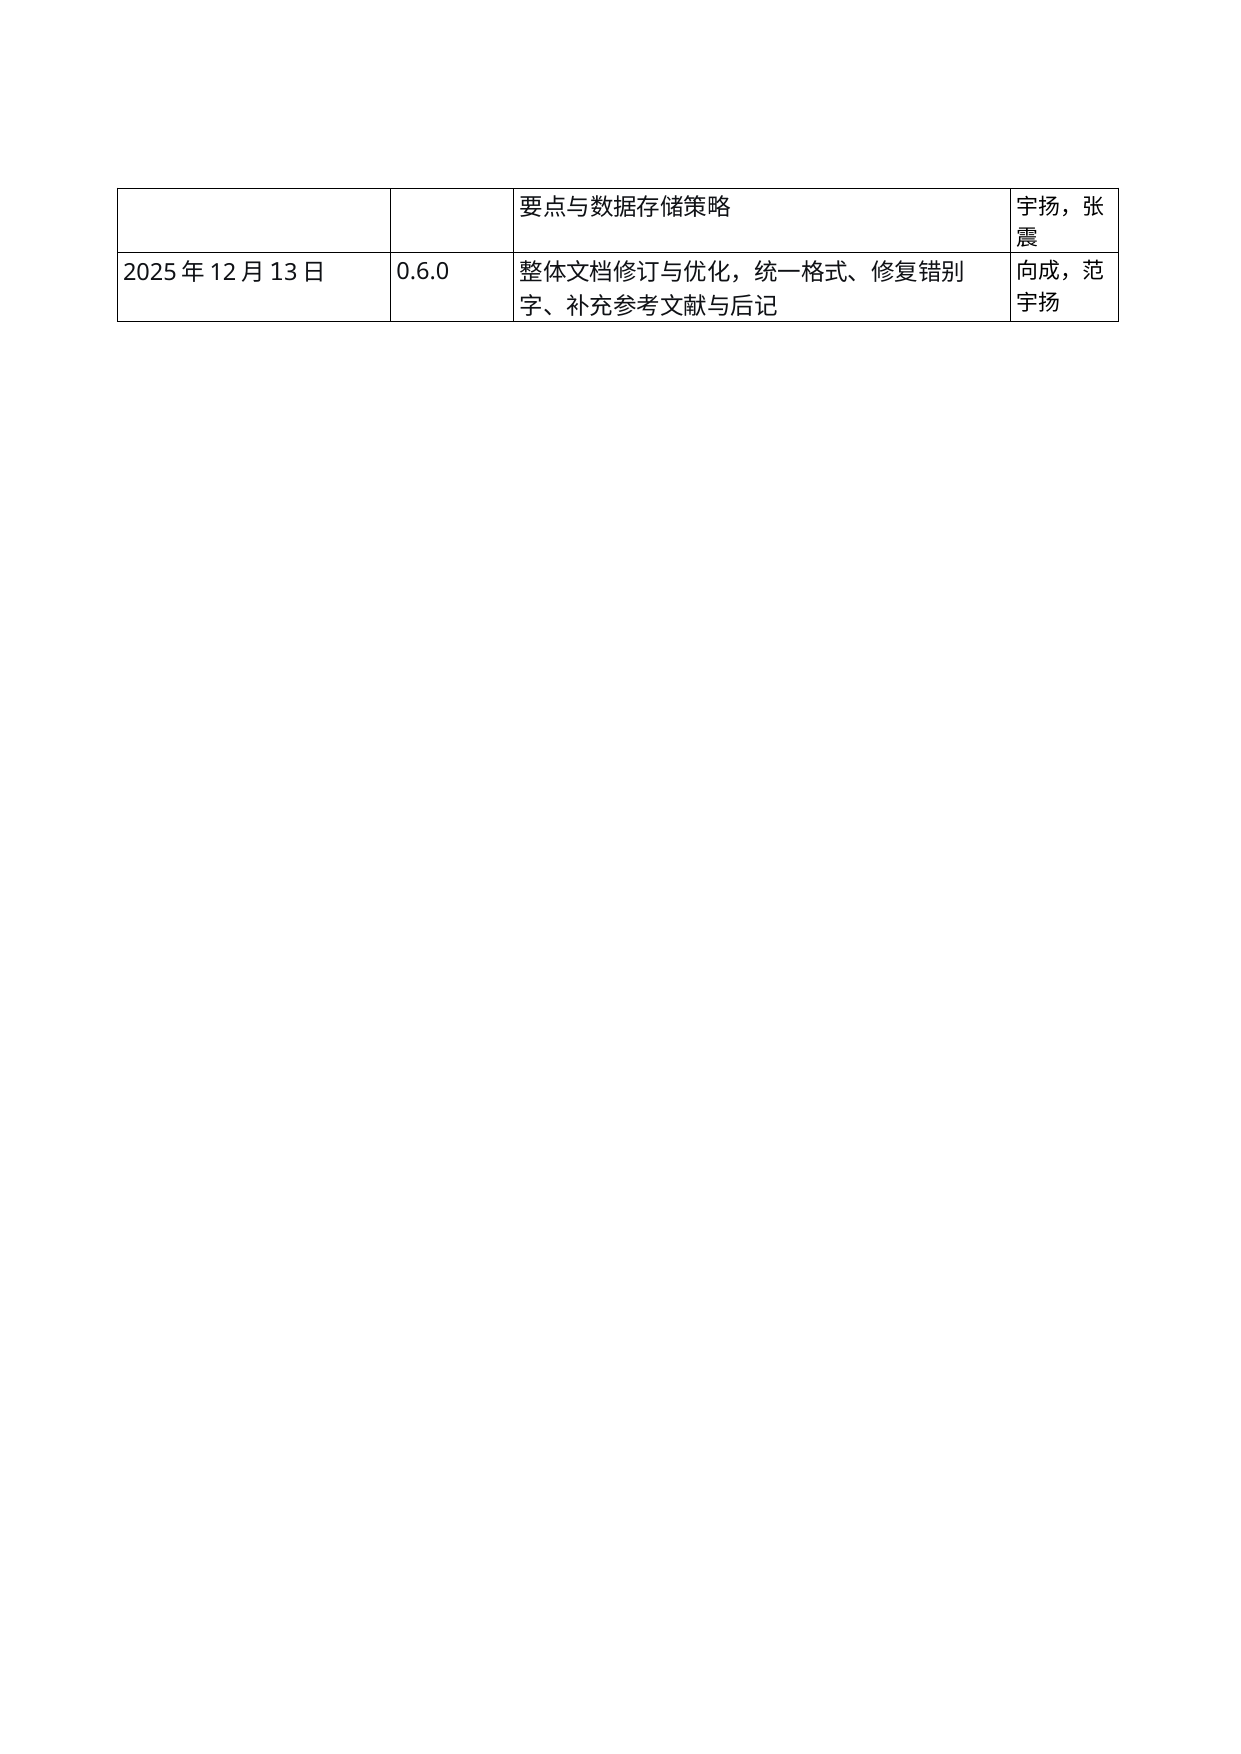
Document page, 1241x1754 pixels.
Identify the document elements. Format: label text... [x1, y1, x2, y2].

table_cell 宇扬，张震 [1011, 189, 1118, 252]
table_cell 整体文档修订与优化，统一格式、修复错别字、补充参考文献与后记 [514, 253, 1010, 321]
table_cell 向成，范宇扬 [1011, 253, 1118, 321]
table_cell 要点与数据存储策略 [514, 189, 1010, 252]
table_cell [118, 189, 390, 252]
table_cell 2025年12月13日 [118, 253, 390, 321]
table_cell [391, 189, 513, 252]
table_cell 0.6.0 [391, 253, 513, 321]
